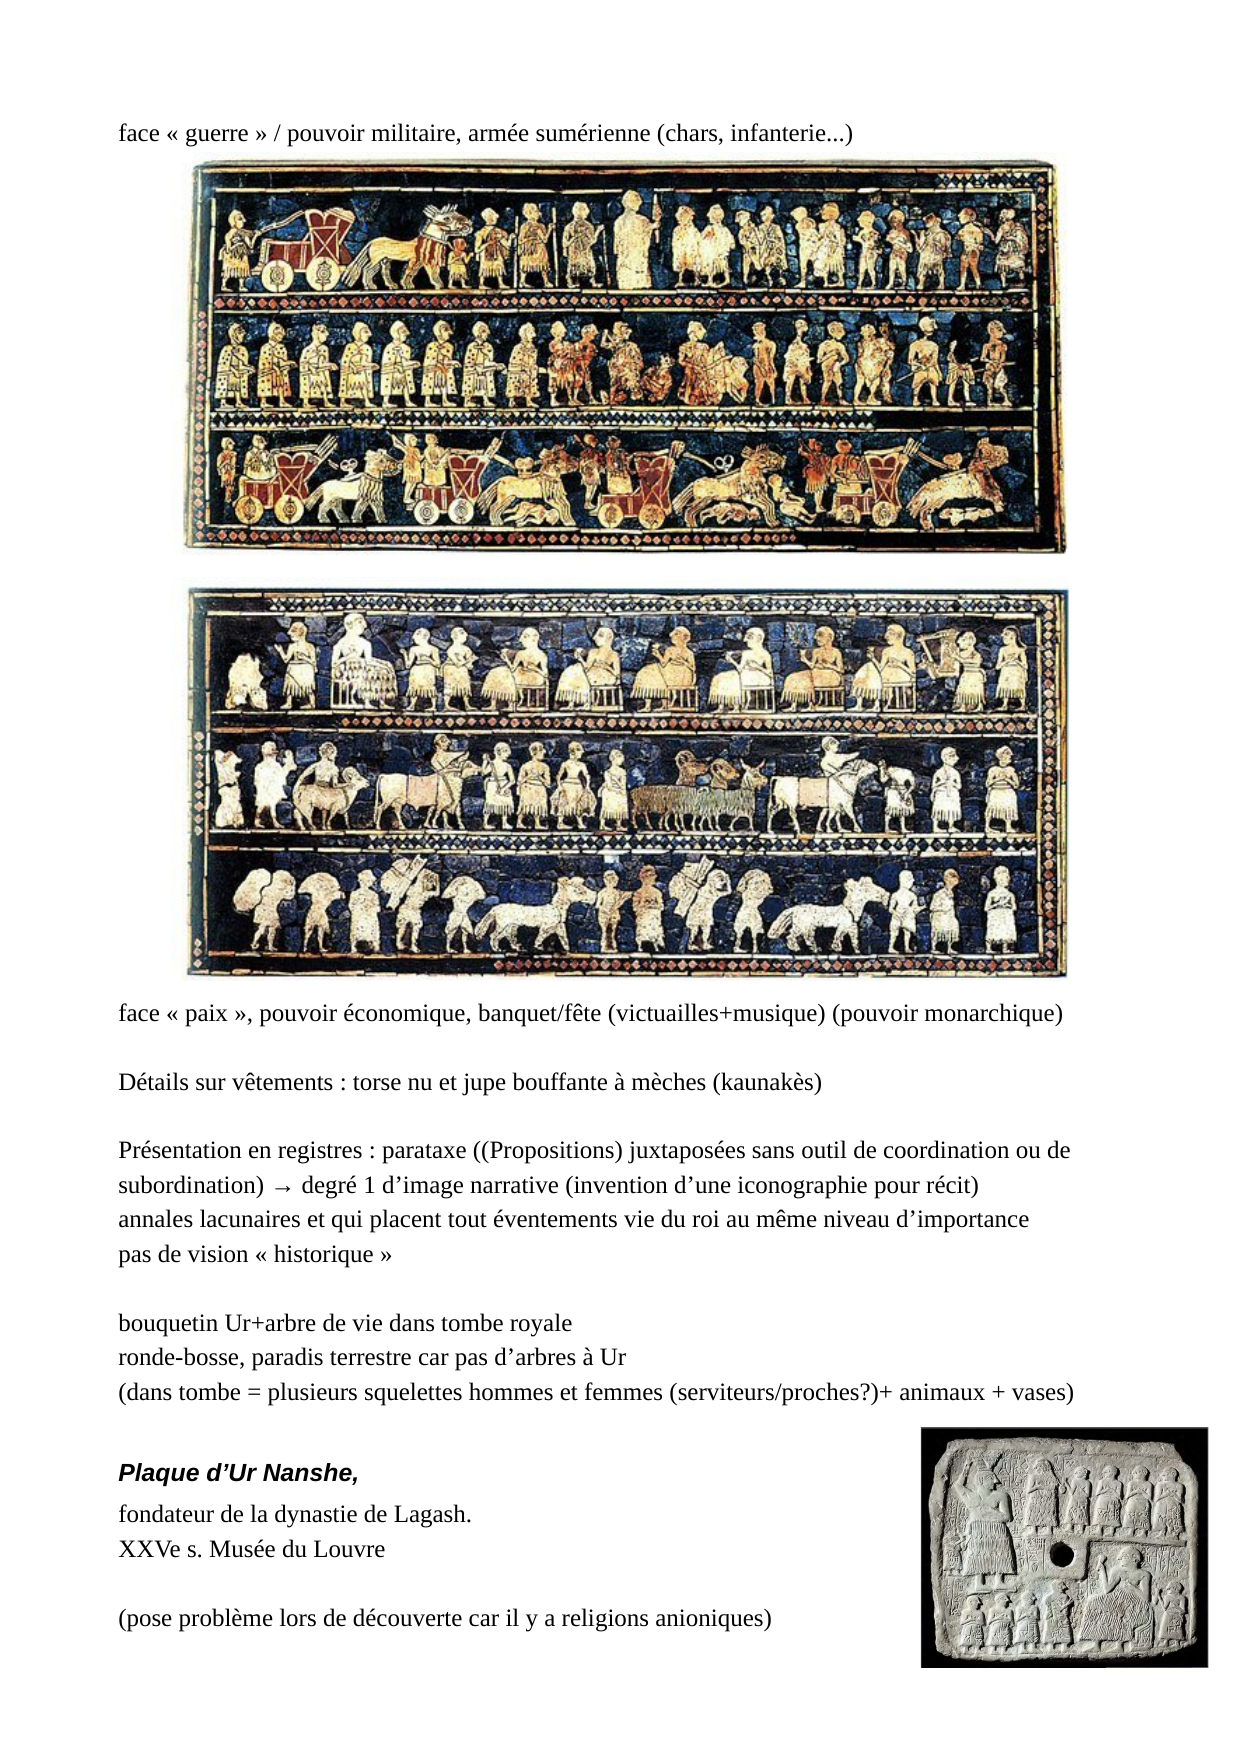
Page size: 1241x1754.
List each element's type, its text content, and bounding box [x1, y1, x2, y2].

text Présentation en registres : parataxe ((Propositions) juxtaposées sans outil de coordination ou de subordination) → degré 1 d’image narrative (invention d’une iconographie pour récit) [118, 1136, 1122, 1199]
subtitle Plaque d’Ur Nanshe, [118, 1458, 920, 1487]
text fondateur de la dynastie de Lagash. [118, 1499, 920, 1528]
text XXVe s. Musée du Louvre [118, 1534, 920, 1563]
text Détails sur vêtements : torse nu et jupe bouffante à mèches (kaunakès) [118, 1067, 1122, 1095]
text ronde-bosse, paradis terrestre car pas d’arbres à Ur [118, 1342, 1122, 1371]
text annales lacunaires et qui placent tout éventements vie du roi au même niveau d’importance [118, 1204, 1122, 1233]
text face « guerre » / pouvoir militaire, armée sumérienne (chars, infanterie...) [118, 118, 1122, 147]
text pas de vision « historique » [118, 1239, 1122, 1268]
text (pose problème lors de découverte car il y a religions anioniques) [118, 1603, 920, 1632]
text bouquetin Ur+arbre de vie dans tombe royale [118, 1308, 1122, 1337]
picture [920, 1427, 1209, 1668]
text face « paix », pouvoir économique, banquet/fête (victuailles+musique) (pouvoir monarchique) [118, 153, 1122, 1026]
picture [171, 152, 1070, 992]
text (dans tombe = plusieurs squelettes hommes et femmes (serviteurs/proches?)+ animaux + vases) [118, 1377, 1122, 1406]
